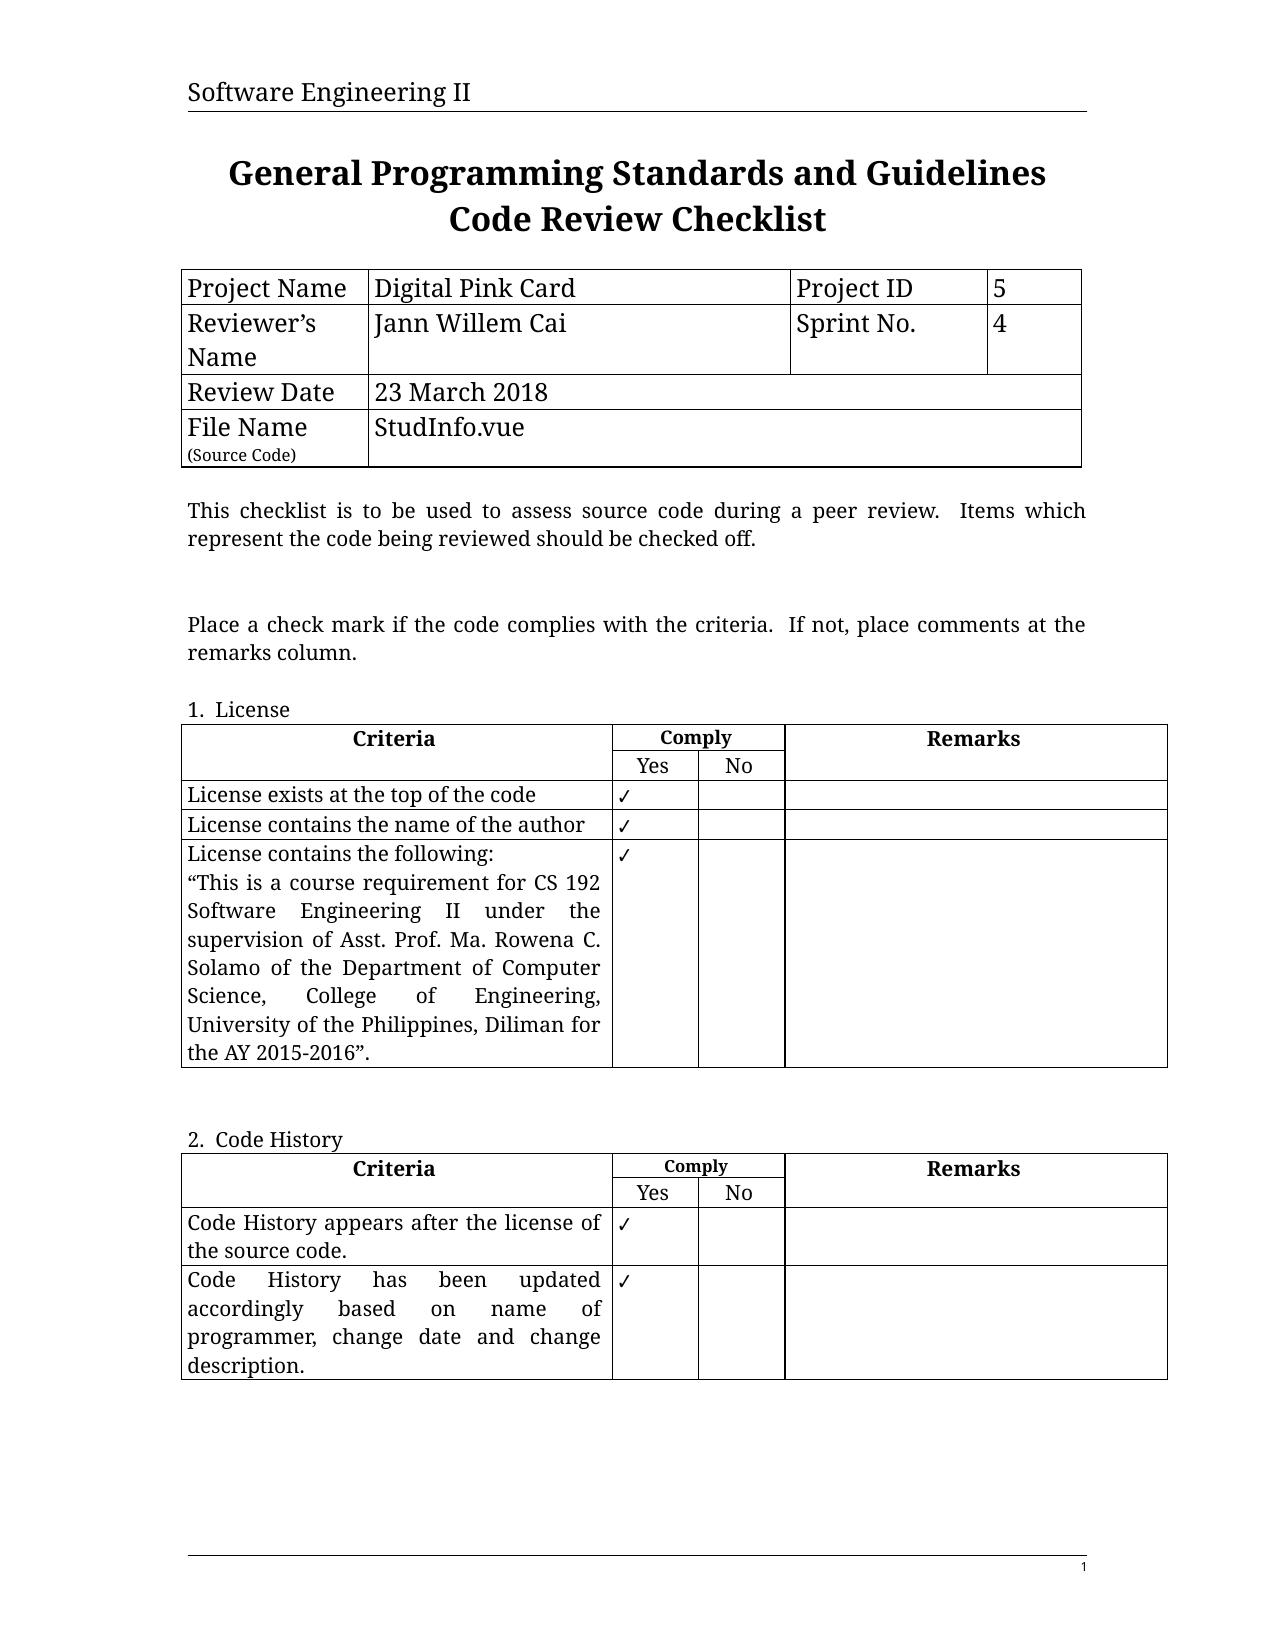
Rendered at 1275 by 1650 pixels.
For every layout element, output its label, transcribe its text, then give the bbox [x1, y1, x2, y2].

table_cell Jann Willem Cai [369, 305, 790, 373]
table_cell [786, 840, 1167, 1067]
text 1. License [187, 695, 1087, 723]
table_cell ✔ [613, 840, 698, 1067]
table_cell License contains the following: “This is a course requirement for CS 192 Software Engineering II under the supervision of Asst. Prof. Ma. Rowena C. Solamo of the Department of Computer Science, College of Engineering, University of the Philippines, Diliman for the AY 2015-2016”. [182, 840, 612, 1067]
table_header Criteria [182, 725, 612, 779]
table_header Remarks [786, 1154, 1167, 1207]
table_header Remarks [786, 725, 1167, 779]
table_cell 23 March 2018 [369, 375, 1081, 409]
table_cell ✔ [613, 810, 698, 838]
table_header 5 [988, 270, 1081, 304]
text 2. Code History [187, 1125, 1087, 1153]
table_cell Yes [613, 751, 698, 779]
text Place a check mark if the code complies with the criteria. If not, place comments at the remarks column. [187, 610, 1087, 667]
table_cell ✔ [613, 1266, 698, 1379]
table_cell License contains the name of the author [182, 810, 612, 838]
table_cell Sprint No. [791, 305, 987, 373]
table_header Project ID [791, 270, 987, 304]
table_cell [786, 1266, 1167, 1379]
table_cell No [699, 1178, 784, 1207]
table_cell [786, 1208, 1167, 1264]
table_cell [699, 1266, 784, 1379]
table_cell [699, 1208, 784, 1264]
text This checklist is to be used to assess source code during a peer review. Items which represent the code being reviewed should be checked off. [187, 496, 1087, 553]
table_cell Code History has been updated accordingly based on name of programmer, change date and change description. [182, 1266, 612, 1379]
table_cell Review Date [182, 375, 368, 409]
table_cell File Name (Source Code) [182, 410, 368, 466]
table_header Comply [613, 1154, 784, 1177]
table_cell [786, 810, 1167, 838]
table_cell [699, 810, 784, 838]
table_cell No [699, 751, 784, 779]
table_header Project Name [182, 270, 368, 304]
table_cell [786, 781, 1167, 809]
table_cell 4 [988, 305, 1081, 373]
table_cell [699, 840, 784, 1067]
table_cell Reviewer’s Name [182, 305, 368, 373]
table_cell ✔ [613, 781, 698, 809]
table_cell Code History appears after the license of the source code. [182, 1208, 612, 1264]
table_cell Yes [613, 1178, 698, 1207]
text General Programming Standards and Guidelines Code Review Checklist [187, 150, 1087, 241]
table_header Digital Pink Card [369, 270, 790, 304]
table_cell ✔ [613, 1208, 698, 1264]
table_cell License exists at the top of the code [182, 781, 612, 809]
table_cell StudInfo.vue [369, 410, 1081, 466]
table_cell [699, 781, 784, 809]
table_header Criteria [182, 1154, 612, 1207]
table_header Comply [613, 725, 784, 750]
